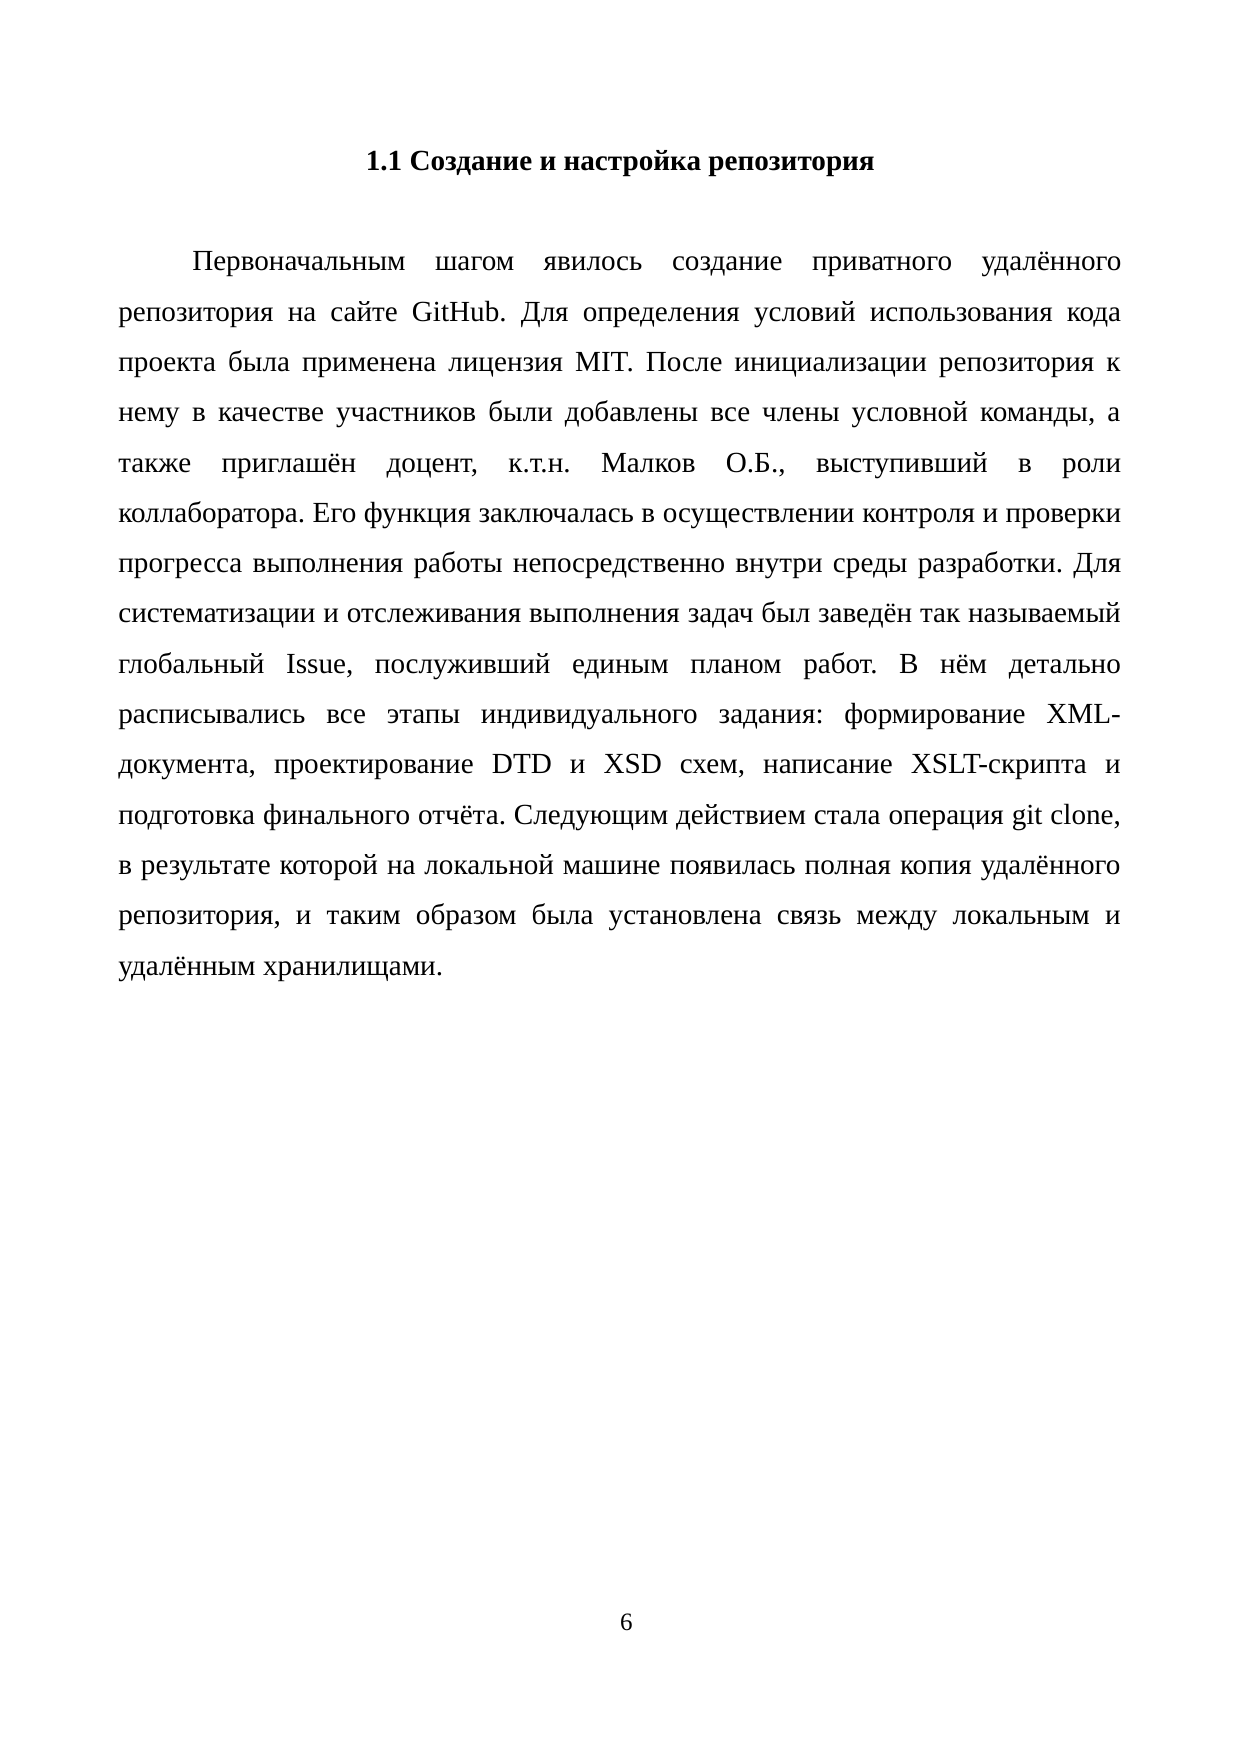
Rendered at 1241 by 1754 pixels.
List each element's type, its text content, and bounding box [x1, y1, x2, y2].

text 1.1 Создание и настройка репозитория [118, 143, 1122, 177]
text Первоначальным шагом явилось создание приватного удалённого репозитория на сайте GitHub. Для определения условий использования кода проекта была применена лицензия MIT. После инициализации репозитория к нему в качестве участников были добавлены все члены условной команды, а также приглашён доцент, к.т.н. Малков О.Б., выступивший в роли коллаборатора. Его функция заключалась в осуществлении контроля и проверки прогресса выполнения работы непосредственно внутри среды разработки. Для систематизации и отслеживания выполнения задач был заведён так называемый глобальный Issue, послуживший единым планом работ. В нём детально расписывались все этапы индивидуального задания: формирование XML-документа, проектирование DTD и XSD схем, написание XSLT-скрипта и подготовка финального отчёта. Следующим действием стала операция git clone, в результате которой на локальной машине появилась полная копия удалённого репозитория, и таким образом была установлена связь между локальным и удалённым хранилищами. [118, 243, 1122, 981]
